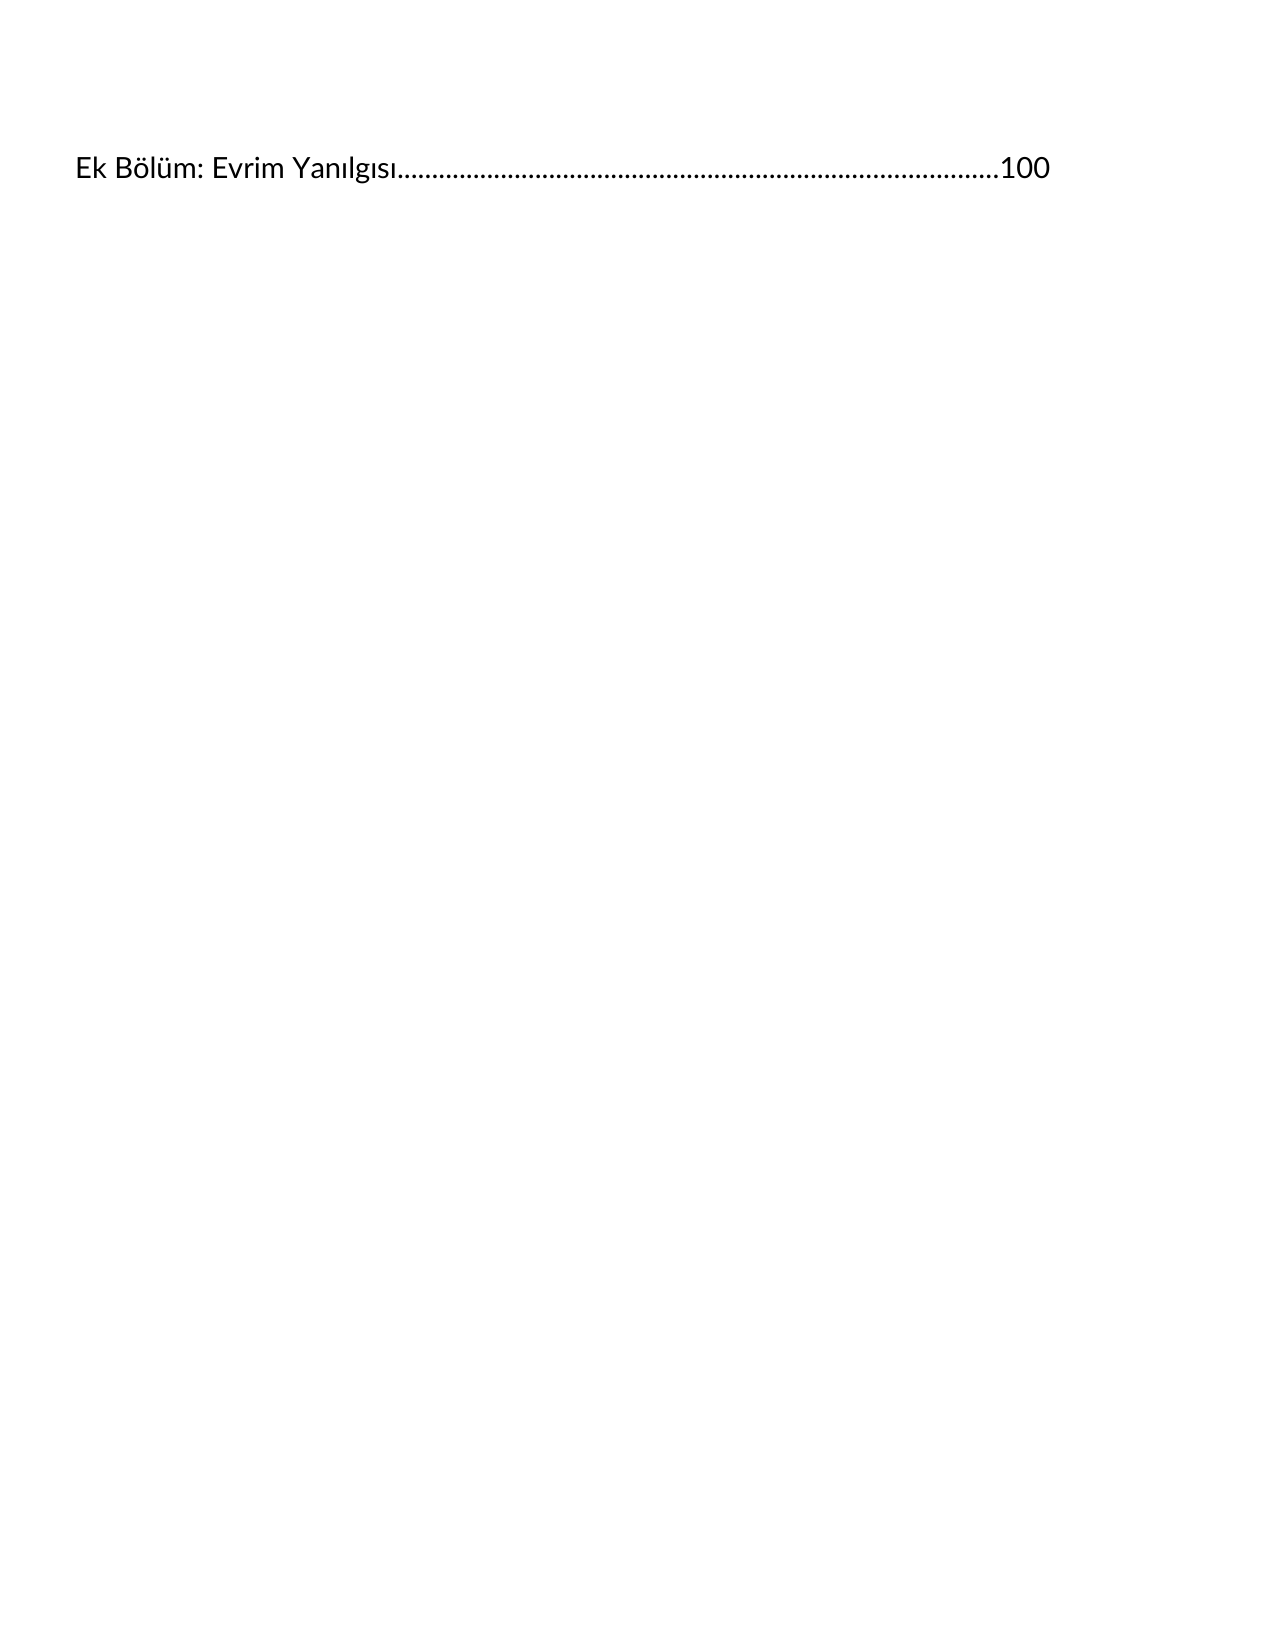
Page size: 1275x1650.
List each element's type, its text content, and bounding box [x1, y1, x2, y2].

subtitle Ek Bölüm: Evrim Yanılgısı 100 [75, 150, 1200, 185]
